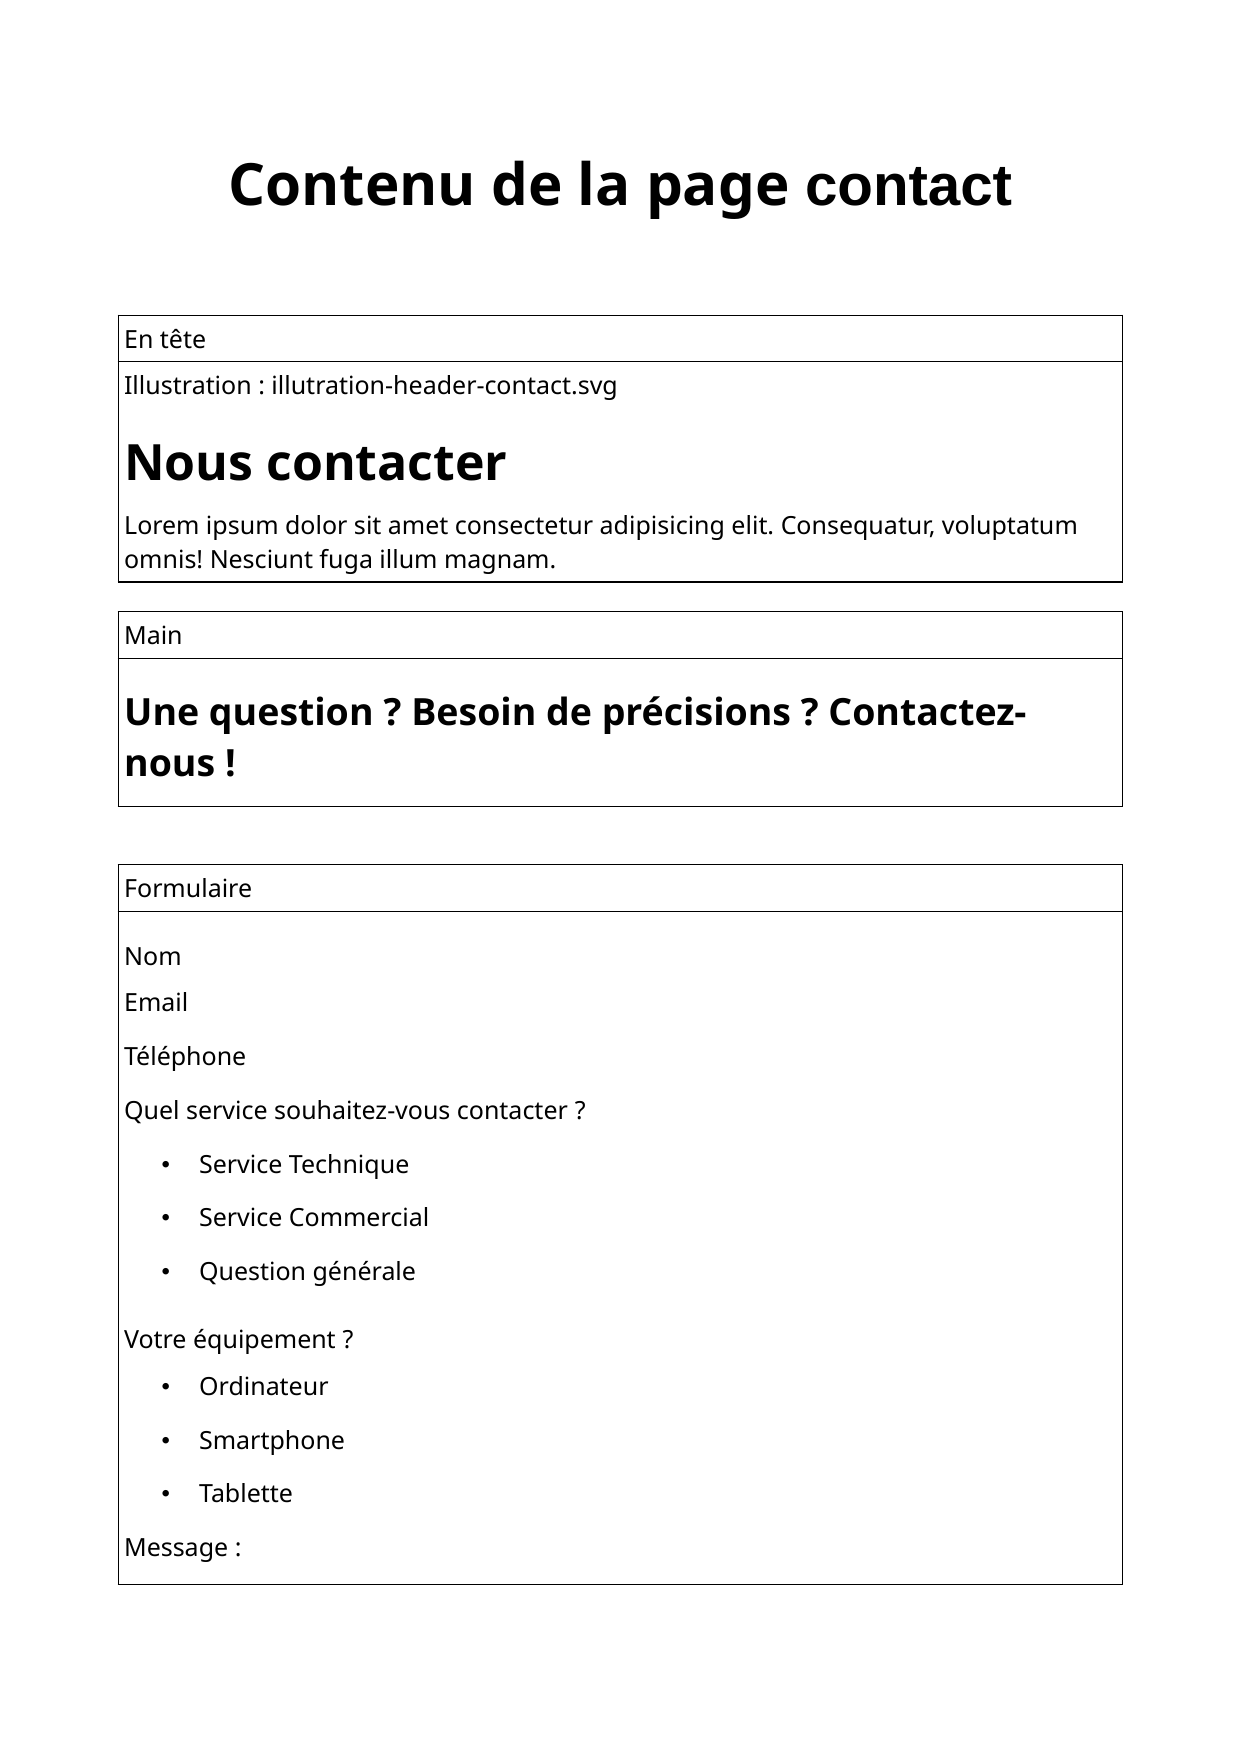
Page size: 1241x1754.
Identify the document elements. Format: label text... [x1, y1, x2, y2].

table_cell Nom Email Téléphone Quel service souhaitez-vous contacter ? Service Technique Service Commercial Question générale Votre équipement ? Ordinateur Smartphone Tablette Message : [119, 912, 1122, 1584]
table_cell Une question ? Besoin de précisions ? Contactez-nous ! [119, 659, 1122, 806]
table_header Main [119, 612, 1122, 658]
title Contenu de la page contact [118, 143, 1122, 302]
table_cell Illustration : illutration-header-contact.svg Nous contacter Lorem ipsum dolor sit amet consectetur adipisicing elit. Consequatur, voluptatum omnis! Nesciunt fuga illum magnam. [119, 362, 1122, 581]
table_header Formulaire [119, 865, 1122, 911]
table_header En tête [119, 316, 1122, 361]
